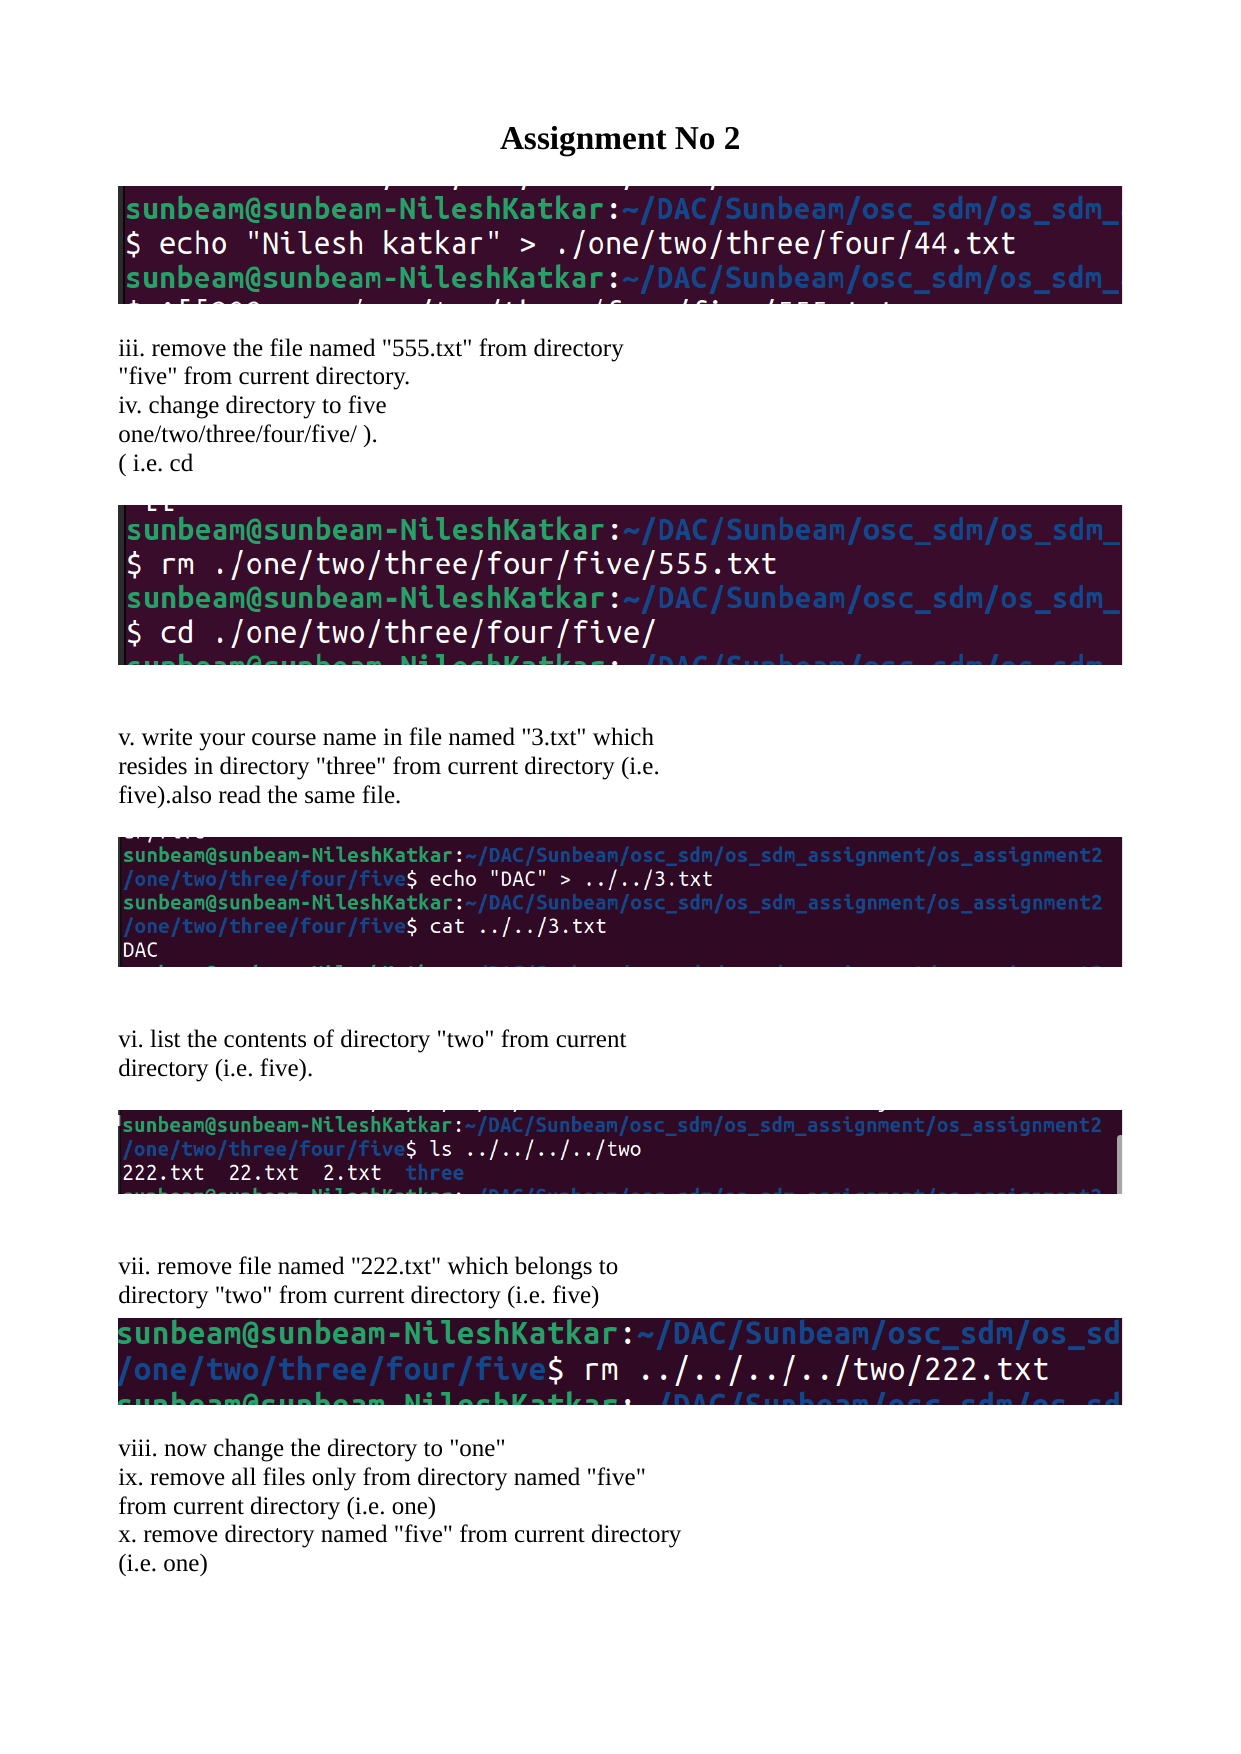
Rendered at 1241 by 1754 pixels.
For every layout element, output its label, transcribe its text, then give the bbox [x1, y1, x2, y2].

text (i.e. one) [118, 1548, 1122, 1577]
text resides in directory "three" from current directory (i.e. [118, 751, 1122, 780]
text iii. remove the file named "555.txt" from directory [118, 333, 1122, 361]
text x. remove directory named "five" from current directory [118, 1519, 1122, 1548]
text five).also read the same file. [118, 780, 1122, 809]
picture [118, 1110, 1123, 1194]
text v. write your course name in file named "3.txt" which [118, 722, 1122, 751]
text vi. list the contents of directory "two" from current [118, 1024, 1122, 1053]
text directory (i.e. five). [118, 1053, 1122, 1082]
text vii. remove file named "222.txt" which belongs to [118, 1251, 1122, 1280]
picture [118, 1318, 1123, 1405]
picture [118, 837, 1123, 967]
text "five" from current directory. [118, 361, 1122, 390]
text ix. remove all files only from directory named "five" [118, 1462, 1122, 1491]
text one/two/three/four/five/ ). [118, 419, 1122, 448]
text viii. now change the directory to "one" [118, 1433, 1122, 1462]
text from current directory (i.e. one) [118, 1491, 1122, 1519]
picture [118, 505, 1123, 665]
text directory "two" from current directory (i.e. five) [118, 1280, 1122, 1309]
text ( i.e. cd [118, 448, 1122, 476]
text iv. change directory to five [118, 390, 1122, 419]
picture [118, 186, 1123, 304]
